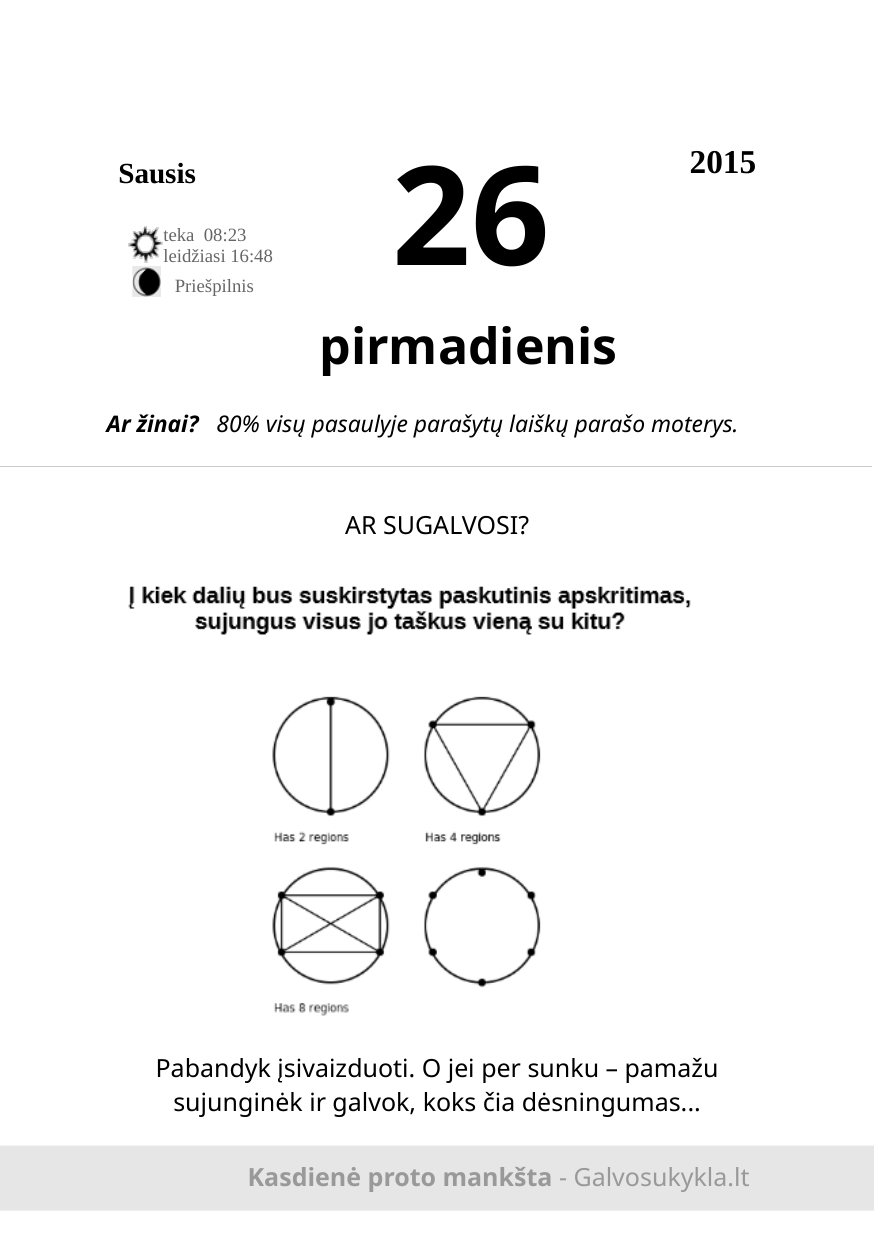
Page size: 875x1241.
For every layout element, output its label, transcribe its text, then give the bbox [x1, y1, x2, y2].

text Ar žinai? 80% visų pasaulyje parašytų laiškų parašo moterys. [106, 408, 756, 439]
table_header 2015 [638, 118, 756, 379]
table_header 26 pirmadienis [299, 118, 638, 379]
picture [118, 572, 756, 1017]
text Pabandyk įsivaizduoti. O jei per sunku – pamažu sujunginėk ir galvok, koks čia dėsningumas... [118, 1050, 756, 1118]
table_header Sausis teka 08:23 leidžiasi 16:48 Priešpilnis [118, 118, 298, 379]
text AR SUGALVOSI? [118, 507, 756, 541]
